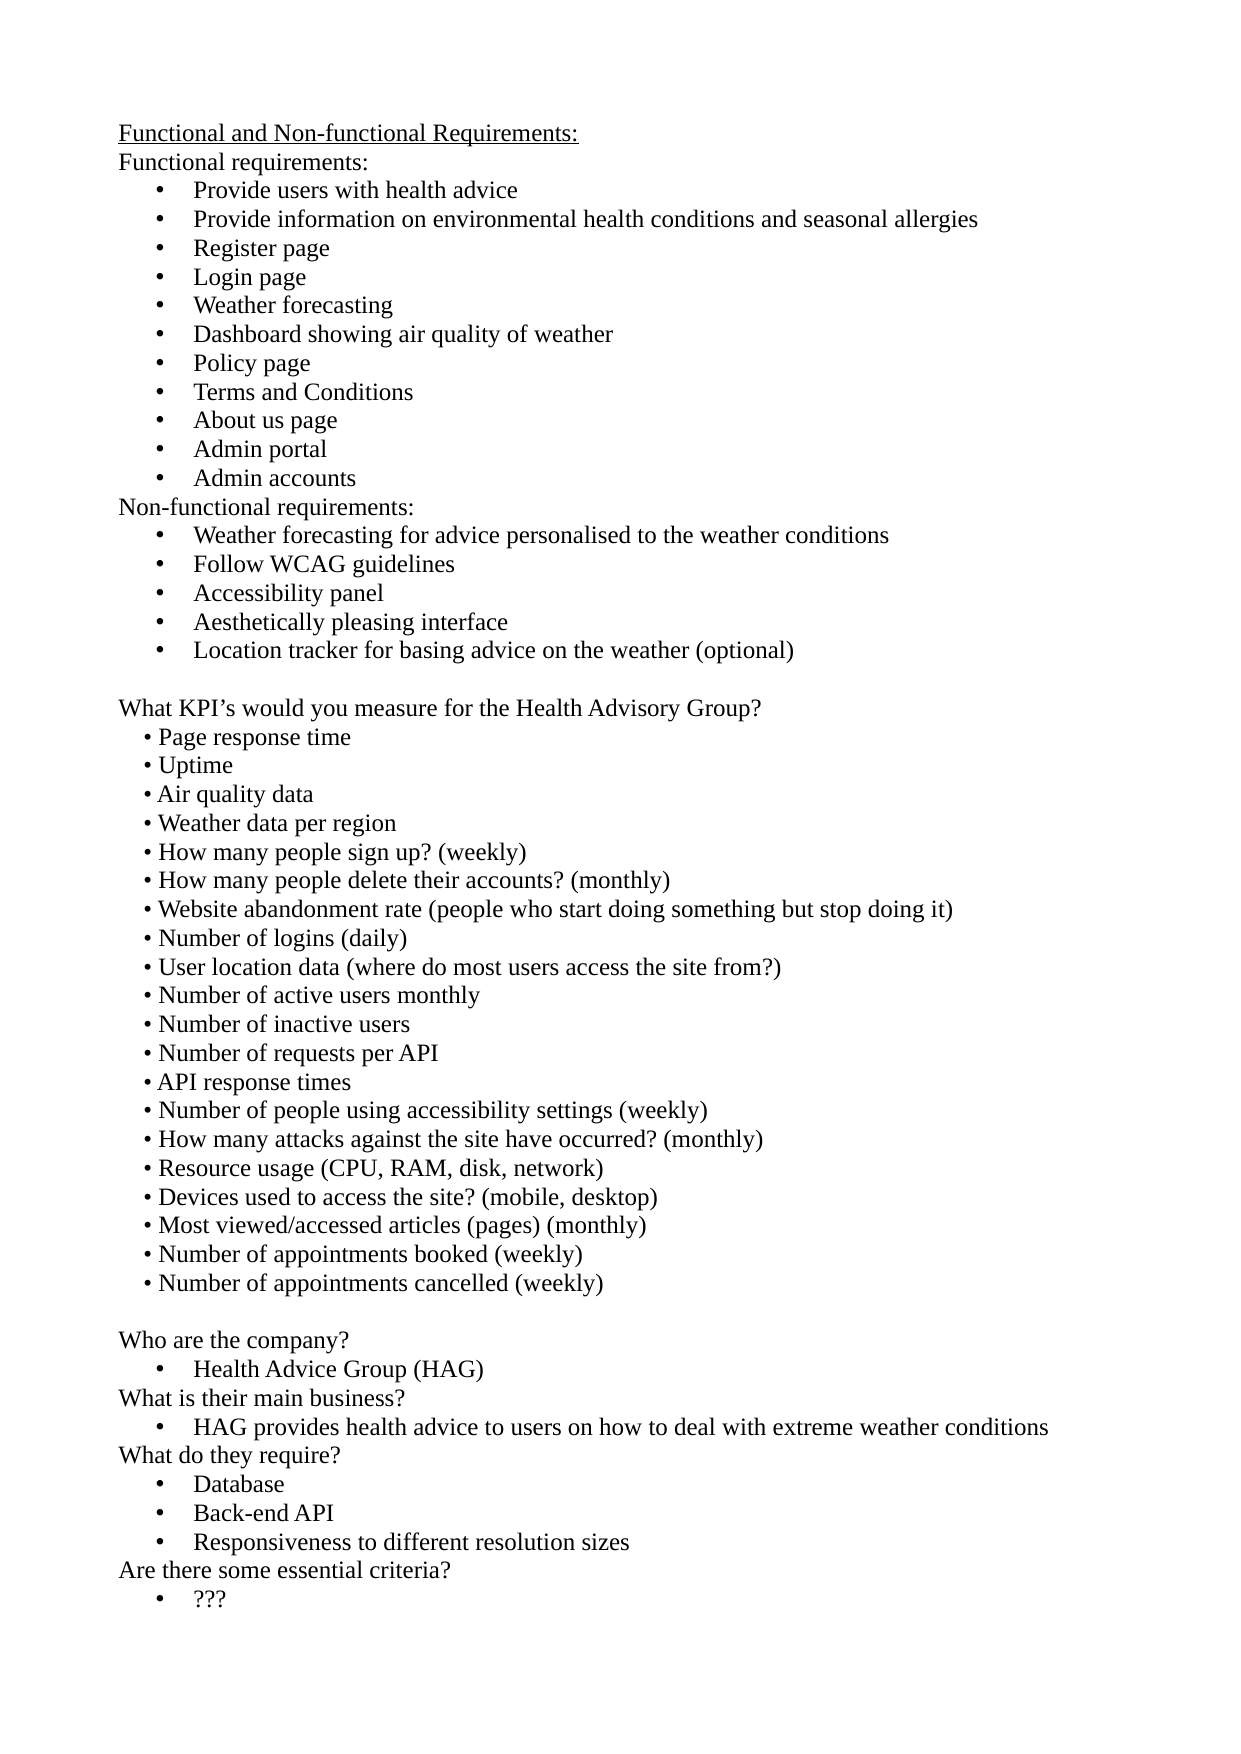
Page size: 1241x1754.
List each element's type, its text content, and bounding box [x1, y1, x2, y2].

text • How many people sign up? (weekly) [118, 837, 1122, 866]
list Provide information on environmental health conditions and seasonal allergies [156, 204, 1122, 233]
list Register page [156, 233, 1122, 262]
list Dashboard showing air quality of weather [156, 319, 1122, 348]
text Who are the company? [118, 1326, 1122, 1354]
text • Number of appointments cancelled (weekly) [118, 1268, 1122, 1297]
list Provide users with health advice [156, 176, 1122, 204]
text Are there some essential criteria? [118, 1556, 1122, 1584]
text • Uptime [118, 751, 1122, 779]
text • Most viewed/accessed articles (pages) (monthly) [118, 1211, 1122, 1239]
list Terms and Conditions [156, 377, 1122, 406]
text • Number of inactive users [118, 1009, 1122, 1038]
list Aesthetically pleasing interface [156, 607, 1122, 636]
list Login page [156, 262, 1122, 291]
text What is their main business? [118, 1383, 1122, 1412]
list Health Advice Group (HAG) [156, 1354, 1122, 1383]
text Functional and Non-functional Requirements: [118, 118, 1122, 147]
list HAG provides health advice to users on how to deal with extreme weather conditions [156, 1412, 1122, 1441]
list Accessibility panel [156, 578, 1122, 607]
text What KPI’s would you measure for the Health Advisory Group? [118, 693, 1122, 722]
list Location tracker for basing advice on the weather (optional) [156, 636, 1122, 664]
text • Website abandonment rate (people who start doing something but stop doing it) [118, 894, 1122, 923]
text • Page response time [118, 722, 1122, 751]
text • Number of people using accessibility settings (weekly) [118, 1096, 1122, 1124]
text • Number of requests per API [118, 1038, 1122, 1067]
text • How many attacks against the site have occurred? (monthly) [118, 1124, 1122, 1153]
text • Weather data per region [118, 808, 1122, 837]
text • Air quality data [118, 779, 1122, 808]
text • User location data (where do most users access the site from?) [118, 952, 1122, 981]
list Weather forecasting [156, 291, 1122, 319]
list Admin accounts [156, 463, 1122, 492]
list Policy page [156, 348, 1122, 377]
list ??? [156, 1584, 1122, 1613]
text • How many people delete their accounts? (monthly) [118, 866, 1122, 894]
list Database [156, 1469, 1122, 1498]
list Responsiveness to different resolution sizes [156, 1527, 1122, 1556]
list Back-end API [156, 1498, 1122, 1527]
text • API response times [118, 1067, 1122, 1096]
list Admin portal [156, 434, 1122, 463]
list Follow WCAG guidelines [156, 549, 1122, 578]
text • Devices used to access the site? (mobile, desktop) [118, 1182, 1122, 1211]
text • Number of active users monthly [118, 981, 1122, 1009]
text • Number of appointments booked (weekly) [118, 1239, 1122, 1268]
text Non-functional requirements: [118, 492, 1122, 521]
list About us page [156, 406, 1122, 434]
text Functional requirements: [118, 147, 1122, 176]
text • Resource usage (CPU, RAM, disk, network) [118, 1153, 1122, 1182]
list Weather forecasting for advice personalised to the weather conditions [156, 521, 1122, 549]
text What do they require? [118, 1441, 1122, 1469]
text • Number of logins (daily) [118, 923, 1122, 952]
